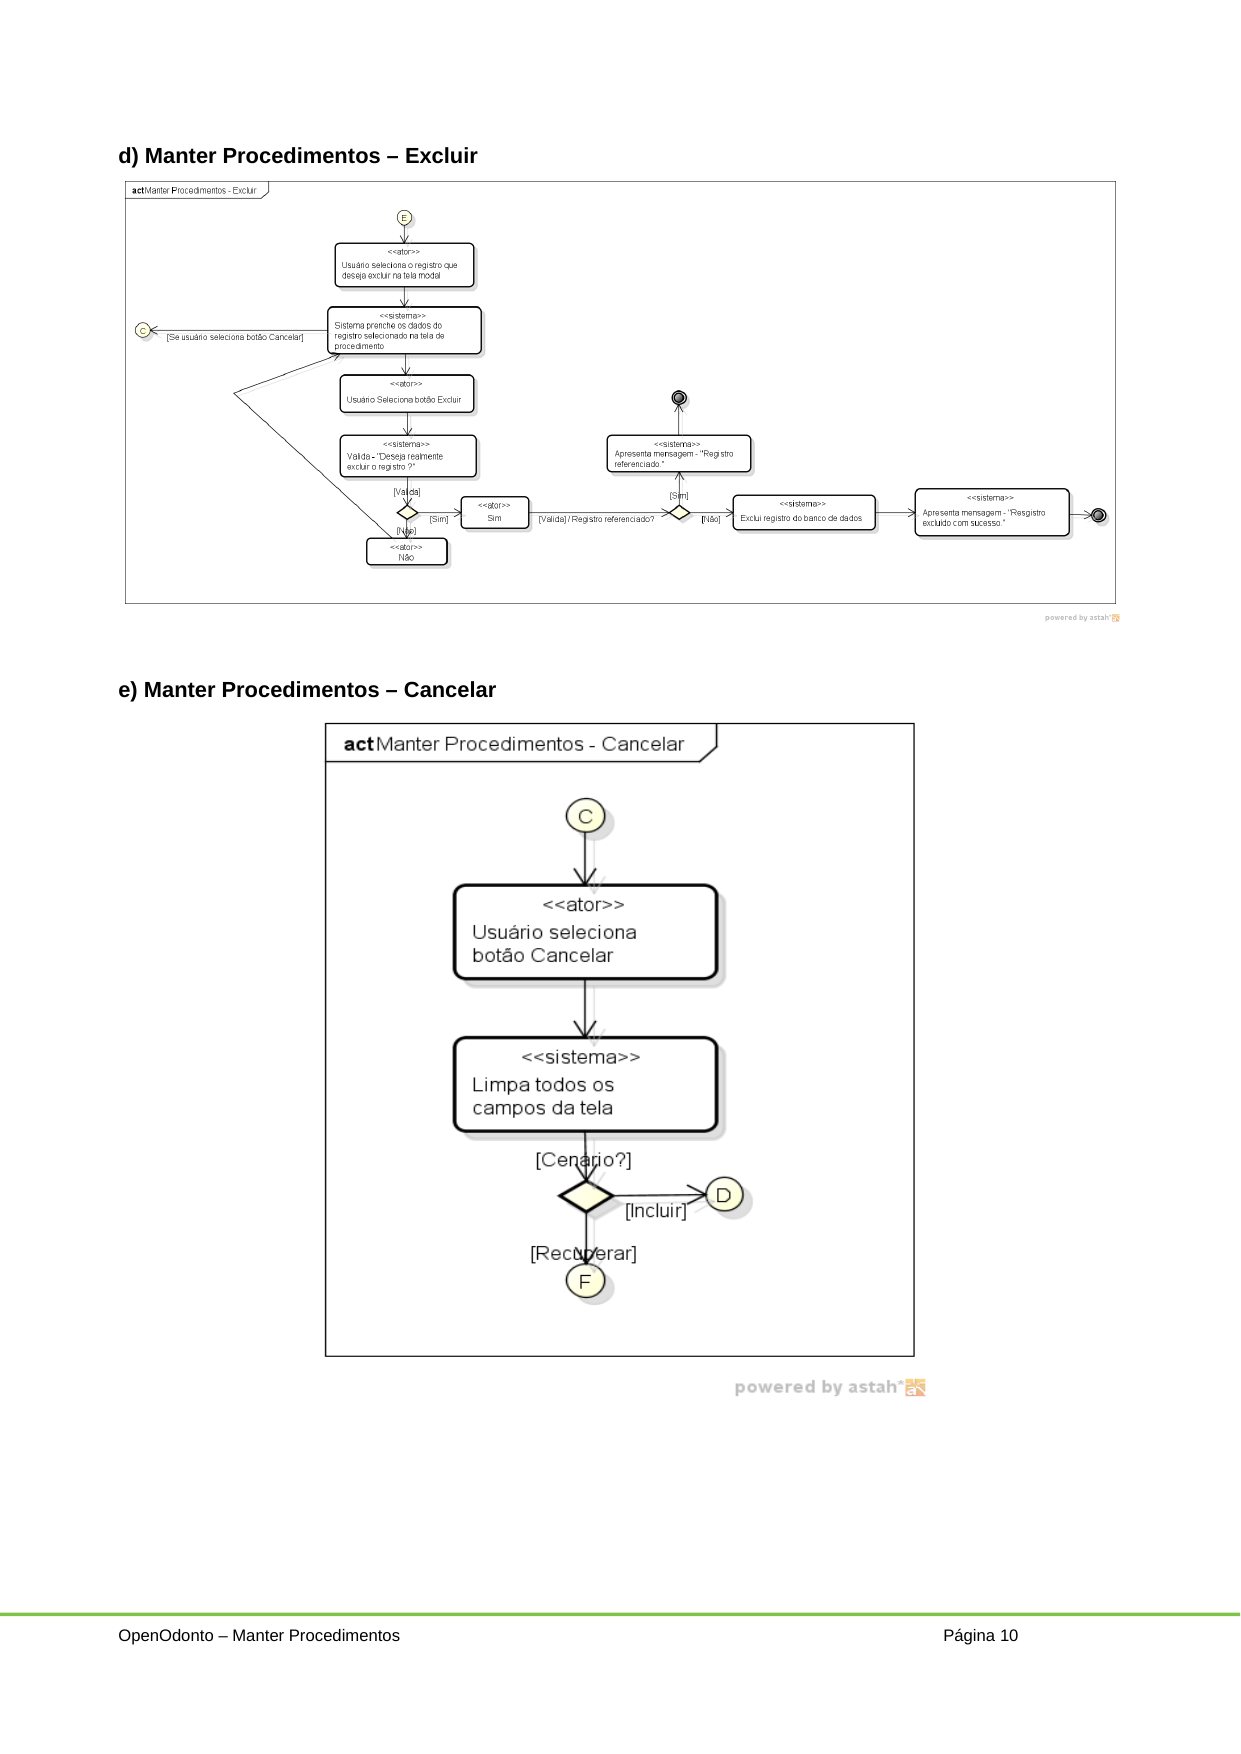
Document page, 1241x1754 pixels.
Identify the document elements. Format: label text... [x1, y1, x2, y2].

subtitle Manter Procedimentos – Cancelar [118, 677, 1122, 702]
subtitle Manter Procedimentos – Excluir [118, 143, 1122, 168]
picture [308, 708, 932, 1402]
picture [118, 174, 1122, 624]
